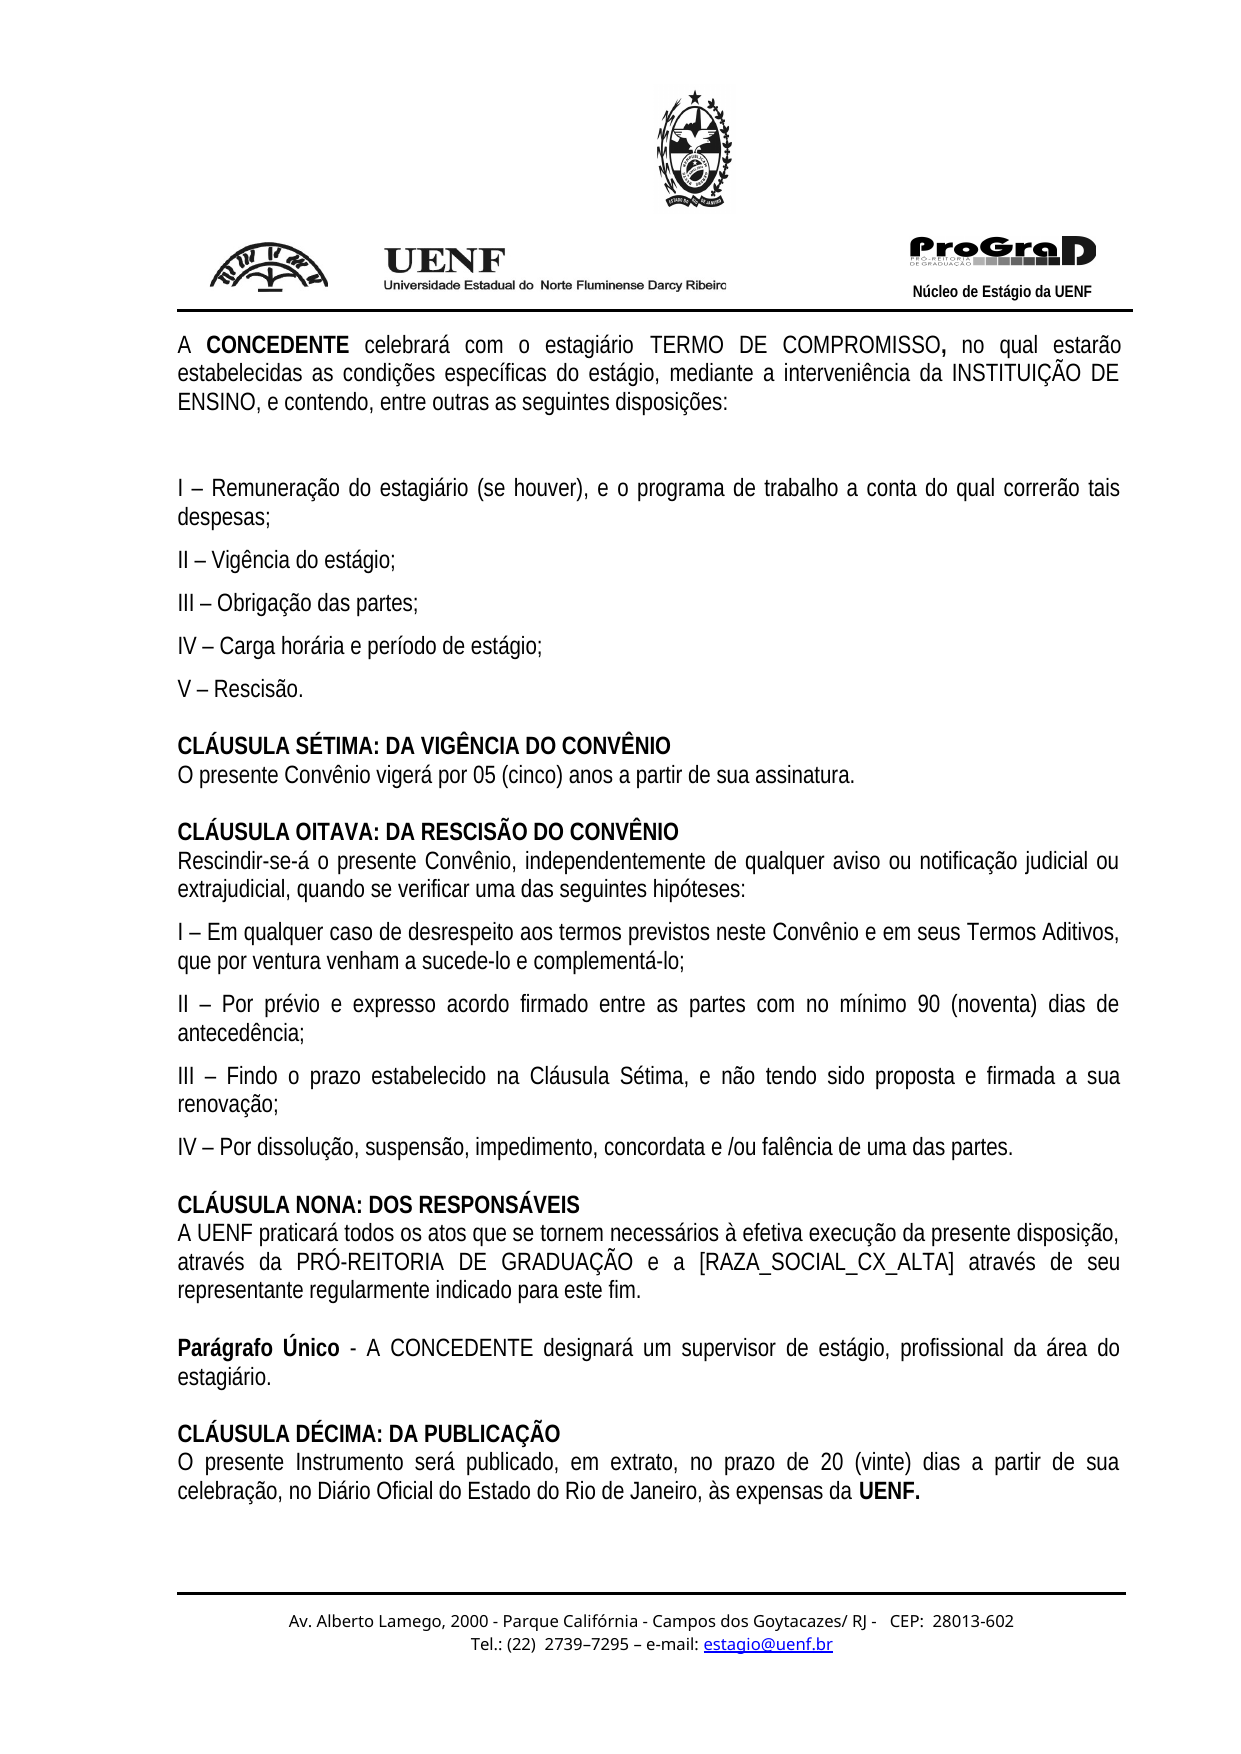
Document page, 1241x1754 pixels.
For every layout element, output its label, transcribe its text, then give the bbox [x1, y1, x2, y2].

picture [209, 242, 328, 292]
text A UENF praticará todos os atos que se tornem necessários à efetiva execução da presente disposição, através da PRÓ-REITORIA DE GRADUAÇÃO e a [RAZA_SOCIAL_CX_ALTA] através de seu representante regularmente indicado para este fim. [177, 1218, 1122, 1304]
text O presente Instrumento será publicado, em extrato, no prazo de 20 (vinte) dias a partir de sua celebração, no Diário Oficial do Estado do Rio de Janeiro, às expensas da UENF. [177, 1447, 1122, 1505]
text III – Obrigação das partes; [177, 588, 1122, 616]
text IV – Por dissolução, suspensão, impedimento, concordata e /ou falência de uma das partes. [177, 1132, 1122, 1161]
text I – Em qualquer caso de desrespeito aos termos previstos neste Convênio e em seus Termos Aditivos, que por ventura venham a sucede-lo e complementá-lo; [177, 917, 1122, 974]
text CLÁUSULA NONA: DOS RESPONSÁVEIS [177, 1189, 1122, 1218]
text Rescindir-se-á o presente Convênio, independentemente de qualquer aviso ou notificação judicial ou extrajudicial, quando se verificar uma das seguintes hipóteses: [177, 846, 1122, 903]
text II – Vigência do estágio; [177, 545, 1122, 573]
text Parágrafo Único - A CONCEDENTE designará um supervisor de estágio, profissional da área do estagiário. [177, 1333, 1122, 1390]
picture [384, 248, 727, 292]
picture [653, 84, 736, 214]
text CLÁUSULA SÉTIMA: DA VIGÊNCIA DO CONVÊNIO [177, 731, 1122, 760]
text IV – Carga horária e período de estágio; [177, 631, 1122, 659]
text III – Findo o prazo estabelecido na Cláusula Sétima, e não tendo sido proposta e firmada a sua renovação; [177, 1061, 1122, 1118]
text II – Por prévio e expresso acordo firmado entre as partes com no mínimo 90 (noventa) dias de antecedência; [177, 989, 1122, 1046]
text I – Remuneração do estagiário (se houver), e o programa de trabalho a conta do qual correrão tais despesas; [177, 473, 1122, 530]
text O presente Convênio vigerá por 05 (cinco) anos a partir de sua assinatura. [177, 760, 1122, 788]
text A CONCEDENTE celebrará com o estagiário Termo de Compromisso, no qual estarão estabelecidas as condições específicas do estágio, mediante a interveniência da INSTITUIÇÃO DE ENSINO, e contendo, entre outras as seguintes disposições: [177, 330, 1122, 416]
text CLÁUSULA OITAVA: DA RESCISÃO DO CONVÊNIO [177, 817, 1122, 846]
text CLÁUSULA DÉCIMA: DA PUBLICAÇÃO [177, 1419, 1122, 1447]
text V – Rescisão. [177, 674, 1122, 702]
